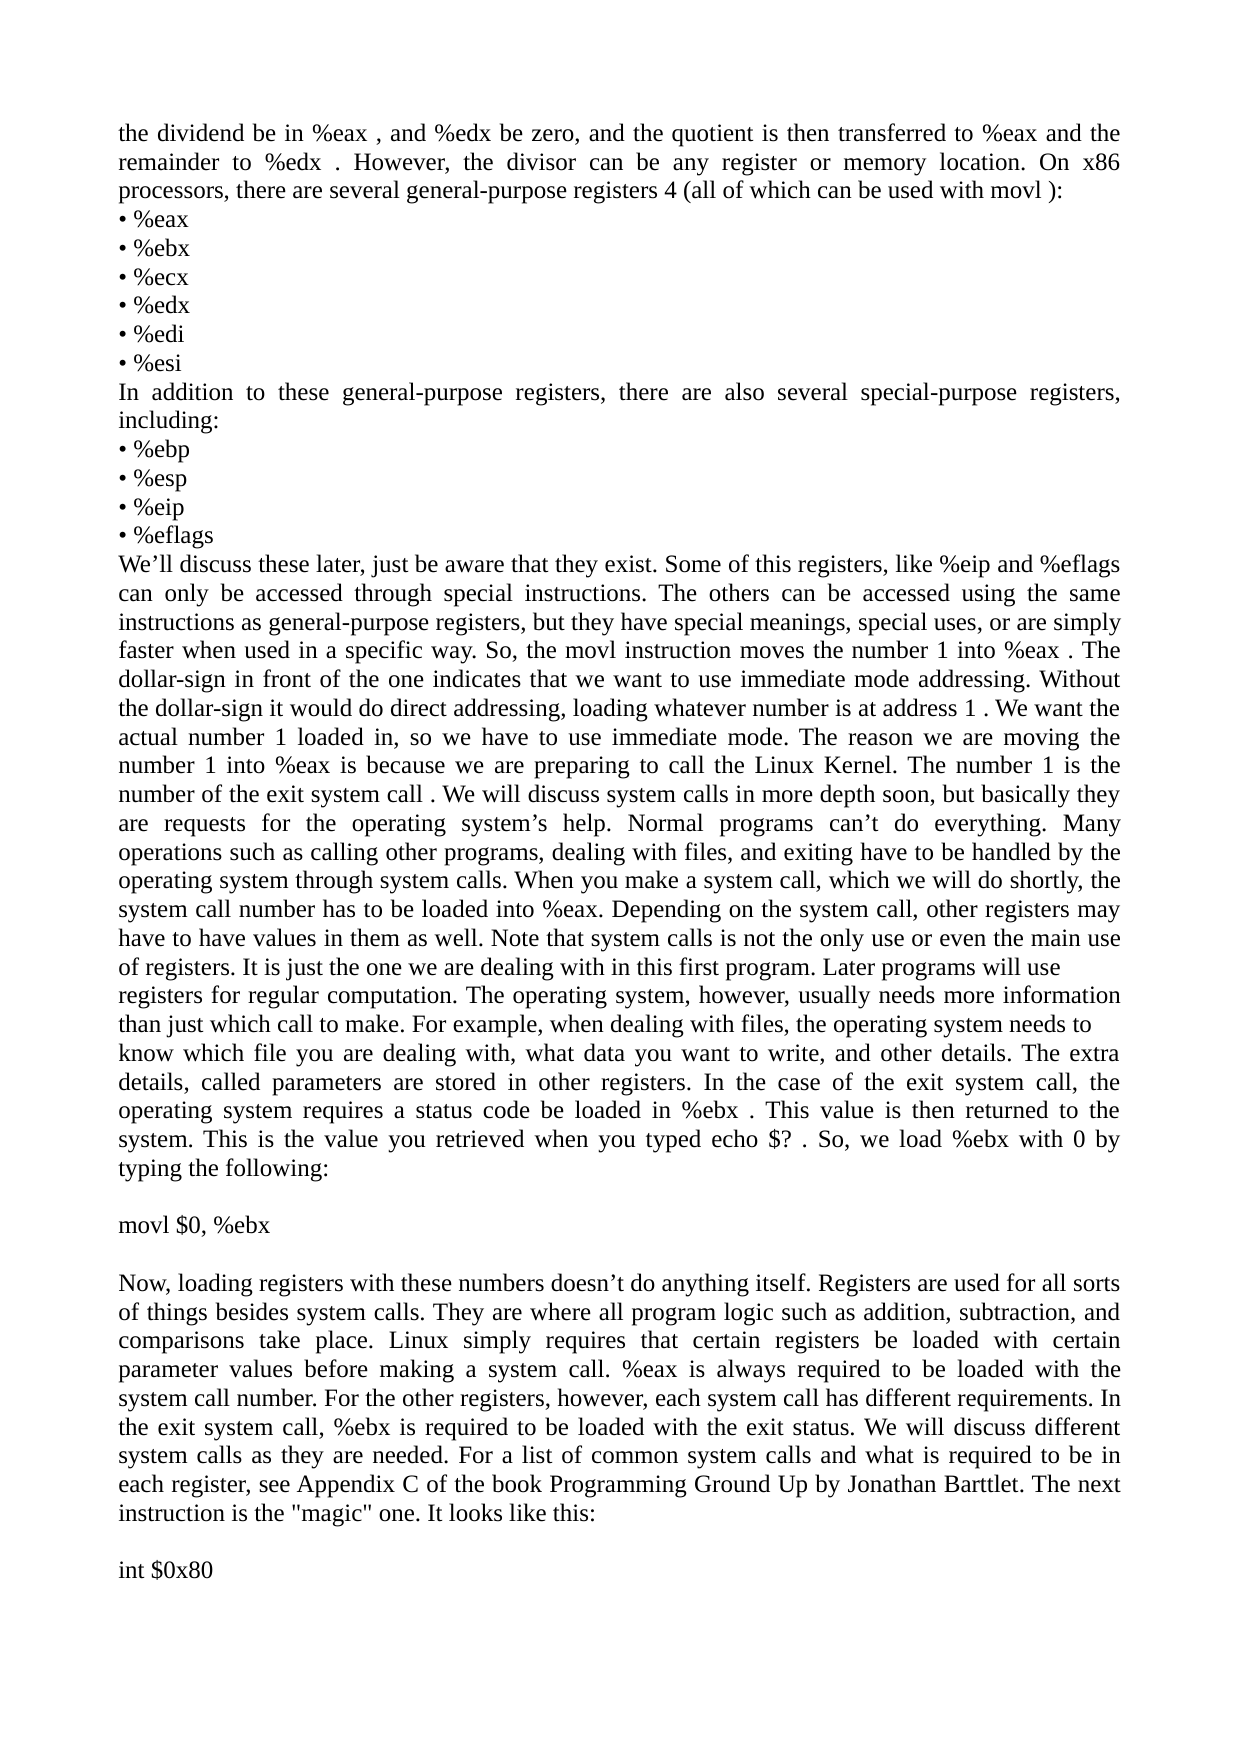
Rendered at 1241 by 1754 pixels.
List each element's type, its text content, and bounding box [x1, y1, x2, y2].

text • %ecx [118, 262, 1122, 291]
text • %edi [118, 319, 1122, 348]
text We’ll discuss these later, just be aware that they exist. Some of this registers, like %eip and %eflags can only be accessed through special instructions. The others can be accessed using the same instructions as general-purpose registers, but they have special meanings, special uses, or are simply faster when used in a specific way. So, the movl instruction moves the number 1 into %eax . The dollar-sign in front of the one indicates that we want to use immediate mode addressing. Without the dollar-sign it would do direct addressing, loading whatever number is at address 1 . We want the actual number 1 loaded in, so we have to use immediate mode. The reason we are moving the number 1 into %eax is because we are preparing to call the Linux Kernel. The number 1 is the number of the exit system call . We will discuss system calls in more depth soon, but basically they are requests for the operating system’s help. Normal programs can’t do everything. Many operations such as calling other programs, dealing with files, and exiting have to be handled by the operating system through system calls. When you make a system call, which we will do shortly, the system call number has to be loaded into %eax. Depending on the system call, other registers may have to have values in them as well. Note that system calls is not the only use or even the main use of registers. It is just the one we are dealing with in this first program. Later programs will use [118, 549, 1122, 981]
text • %eip [118, 492, 1122, 521]
text the dividend be in %eax , and %edx be zero, and the quotient is then transferred to %eax and the remainder to %edx . However, the divisor can be any register or memory location. On x86 processors, there are several general-purpose registers 4 (all of which can be used with movl ): [118, 118, 1122, 204]
text movl $0, %ebx [118, 1211, 1122, 1239]
text • %esp [118, 463, 1122, 492]
text • %ebx [118, 233, 1122, 262]
text • %eax [118, 204, 1122, 233]
text registers for regular computation. The operating system, however, usually needs more information than just which call to make. For example, when dealing with files, the operating system needs to [118, 981, 1122, 1038]
text In addition to these general-purpose registers, there are also several special-purpose registers, including: [118, 377, 1122, 434]
text • %ebp [118, 434, 1122, 463]
text int $0x80 [118, 1556, 1122, 1584]
text know which file you are dealing with, what data you want to write, and other details. The extra details, called parameters are stored in other registers. In the case of the exit system call, the operating system requires a status code be loaded in %ebx . This value is then returned to the system. This is the value you retrieved when you typed echo $? . So, we load %ebx with 0 by typing the following: [118, 1038, 1122, 1182]
text Now, loading registers with these numbers doesn’t do anything itself. Registers are used for all sorts of things besides system calls. They are where all program logic such as addition, subtraction, and comparisons take place. Linux simply requires that certain registers be loaded with certain parameter values before making a system call. %eax is always required to be loaded with the system call number. For the other registers, however, each system call has different requirements. In the exit system call, %ebx is required to be loaded with the exit status. We will discuss different system calls as they are needed. For a list of common system calls and what is required to be in each register, see Appendix C of the book Programming Ground Up by Jonathan Barttlet. The next instruction is the "magic" one. It looks like this: [118, 1268, 1122, 1527]
text • %edx [118, 291, 1122, 319]
text • %esi [118, 348, 1122, 377]
text • %eflags [118, 521, 1122, 549]
